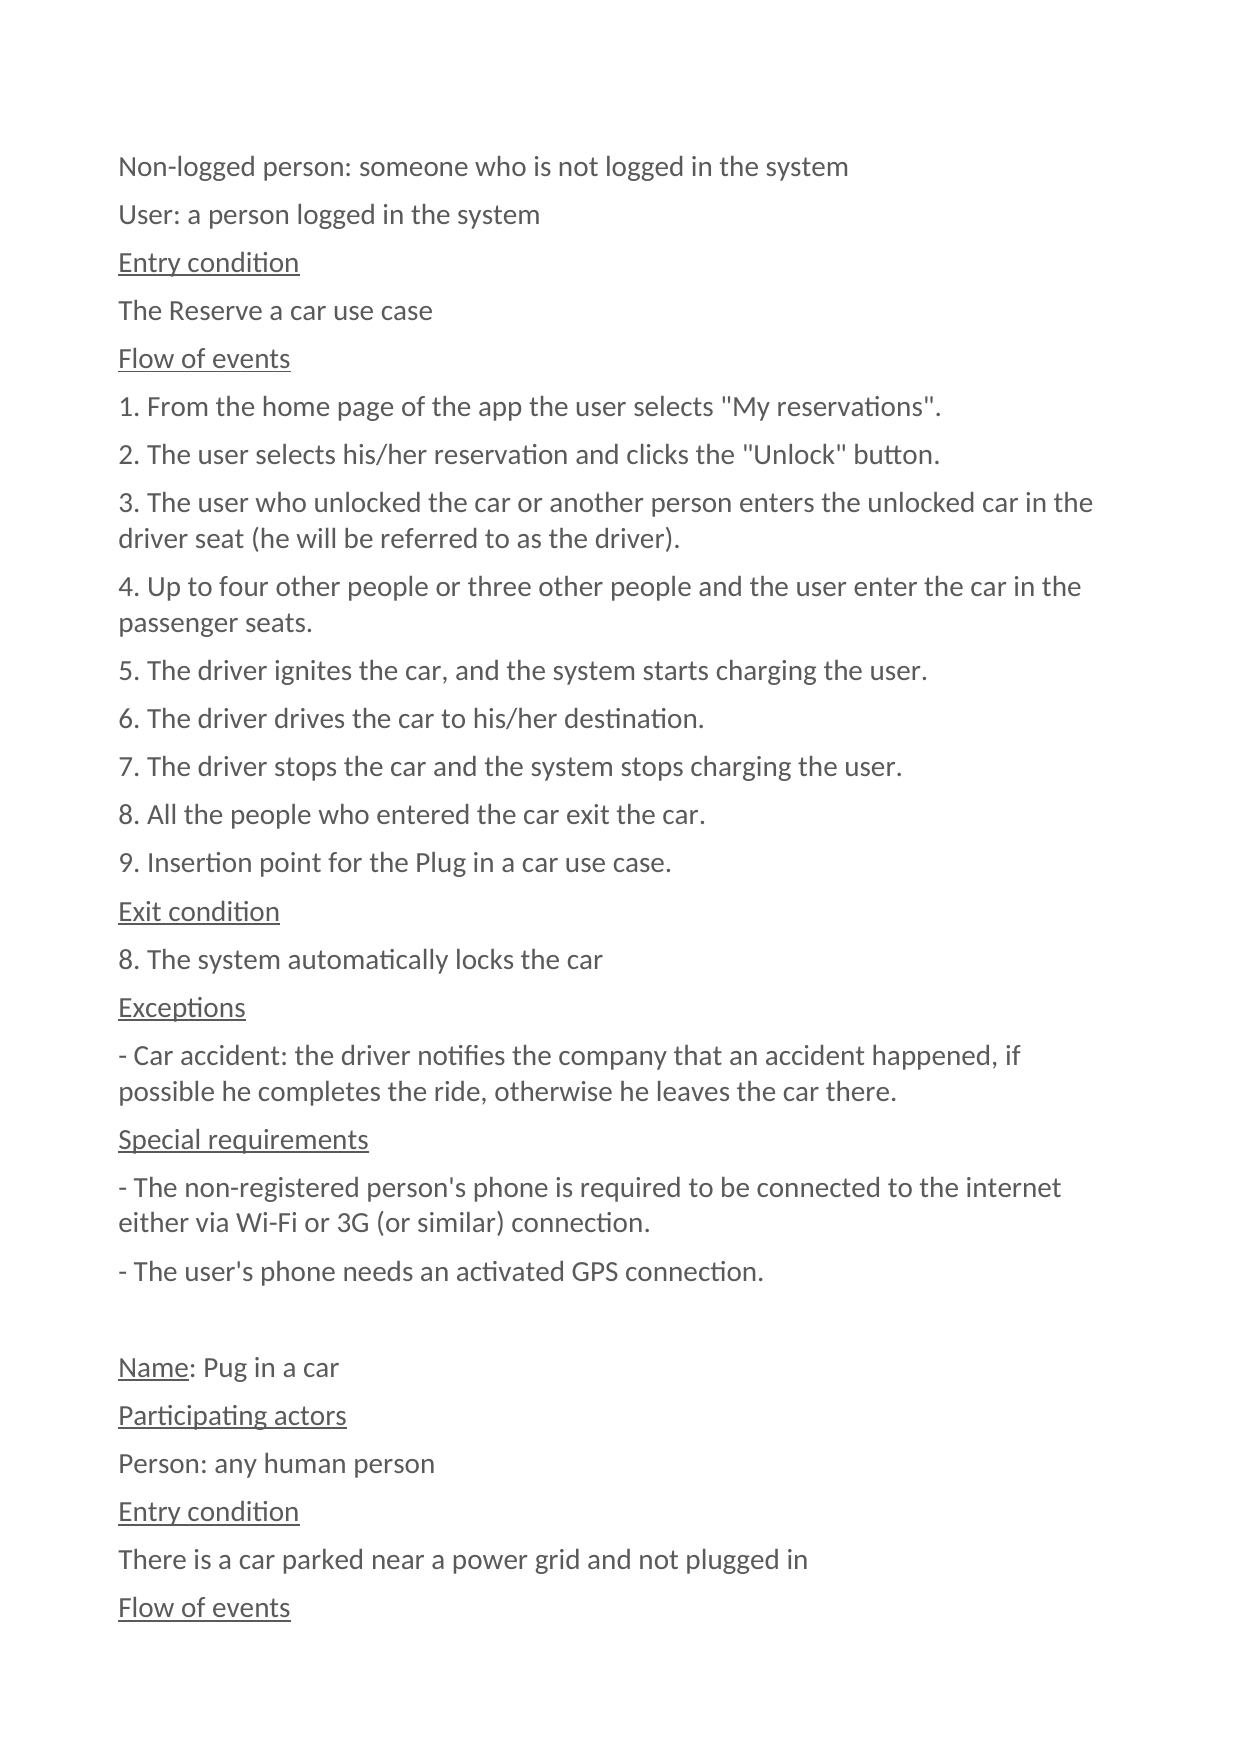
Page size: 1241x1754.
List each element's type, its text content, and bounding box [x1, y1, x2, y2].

text - Car accident: the driver notifies the company that an accident happened, if possible he completes the ride, otherwise he leaves the car there. [118, 1037, 1122, 1108]
text 2. The user selects his/her reservation and clicks the "Unlock" button. [118, 436, 1122, 472]
text Special requirements [118, 1121, 1122, 1156]
text Flow of events [118, 1589, 1122, 1625]
text - The non-registered person's phone is required to be connected to the internet either via Wi-Fi or 3G (or similar) connection. [118, 1169, 1122, 1240]
text Participating actors [118, 1397, 1122, 1433]
text User: a person logged in the system [118, 196, 1122, 231]
text 7. The driver stops the car and the system stops charging the user. [118, 748, 1122, 784]
text Non-logged person: someone who is not logged in the system [118, 148, 1122, 183]
text 8. The system automatically locks the car [118, 941, 1122, 976]
text 5. The driver ignites the car, and the system starts charging the user. [118, 652, 1122, 688]
text Entry condition [118, 244, 1122, 279]
text 4. Up to four other people or three other people and the user enter the car in the passenger seats. [118, 568, 1122, 639]
text 9. Insertion point for the Plug in a car use case. [118, 844, 1122, 880]
text - The user's phone needs an activated GPS connection. [118, 1253, 1122, 1288]
text 8. All the people who entered the car exit the car. [118, 796, 1122, 832]
text There is a car parked near a power grid and not plugged in [118, 1541, 1122, 1577]
text 3. The user who unlocked the car or another person enters the unlocked car in the driver seat (he will be referred to as the driver). [118, 484, 1122, 556]
text Exceptions [118, 989, 1122, 1024]
text Entry condition [118, 1493, 1122, 1529]
text Name: Pug in a car [118, 1349, 1122, 1384]
text 6. The driver drives the car to his/her destination. [118, 700, 1122, 736]
text Exit condition [118, 893, 1122, 928]
text The Reserve a car use case [118, 292, 1122, 328]
text Flow of events [118, 340, 1122, 376]
text 1. From the home page of the app the user selects "My reservations". [118, 388, 1122, 424]
text Person: any human person [118, 1445, 1122, 1481]
